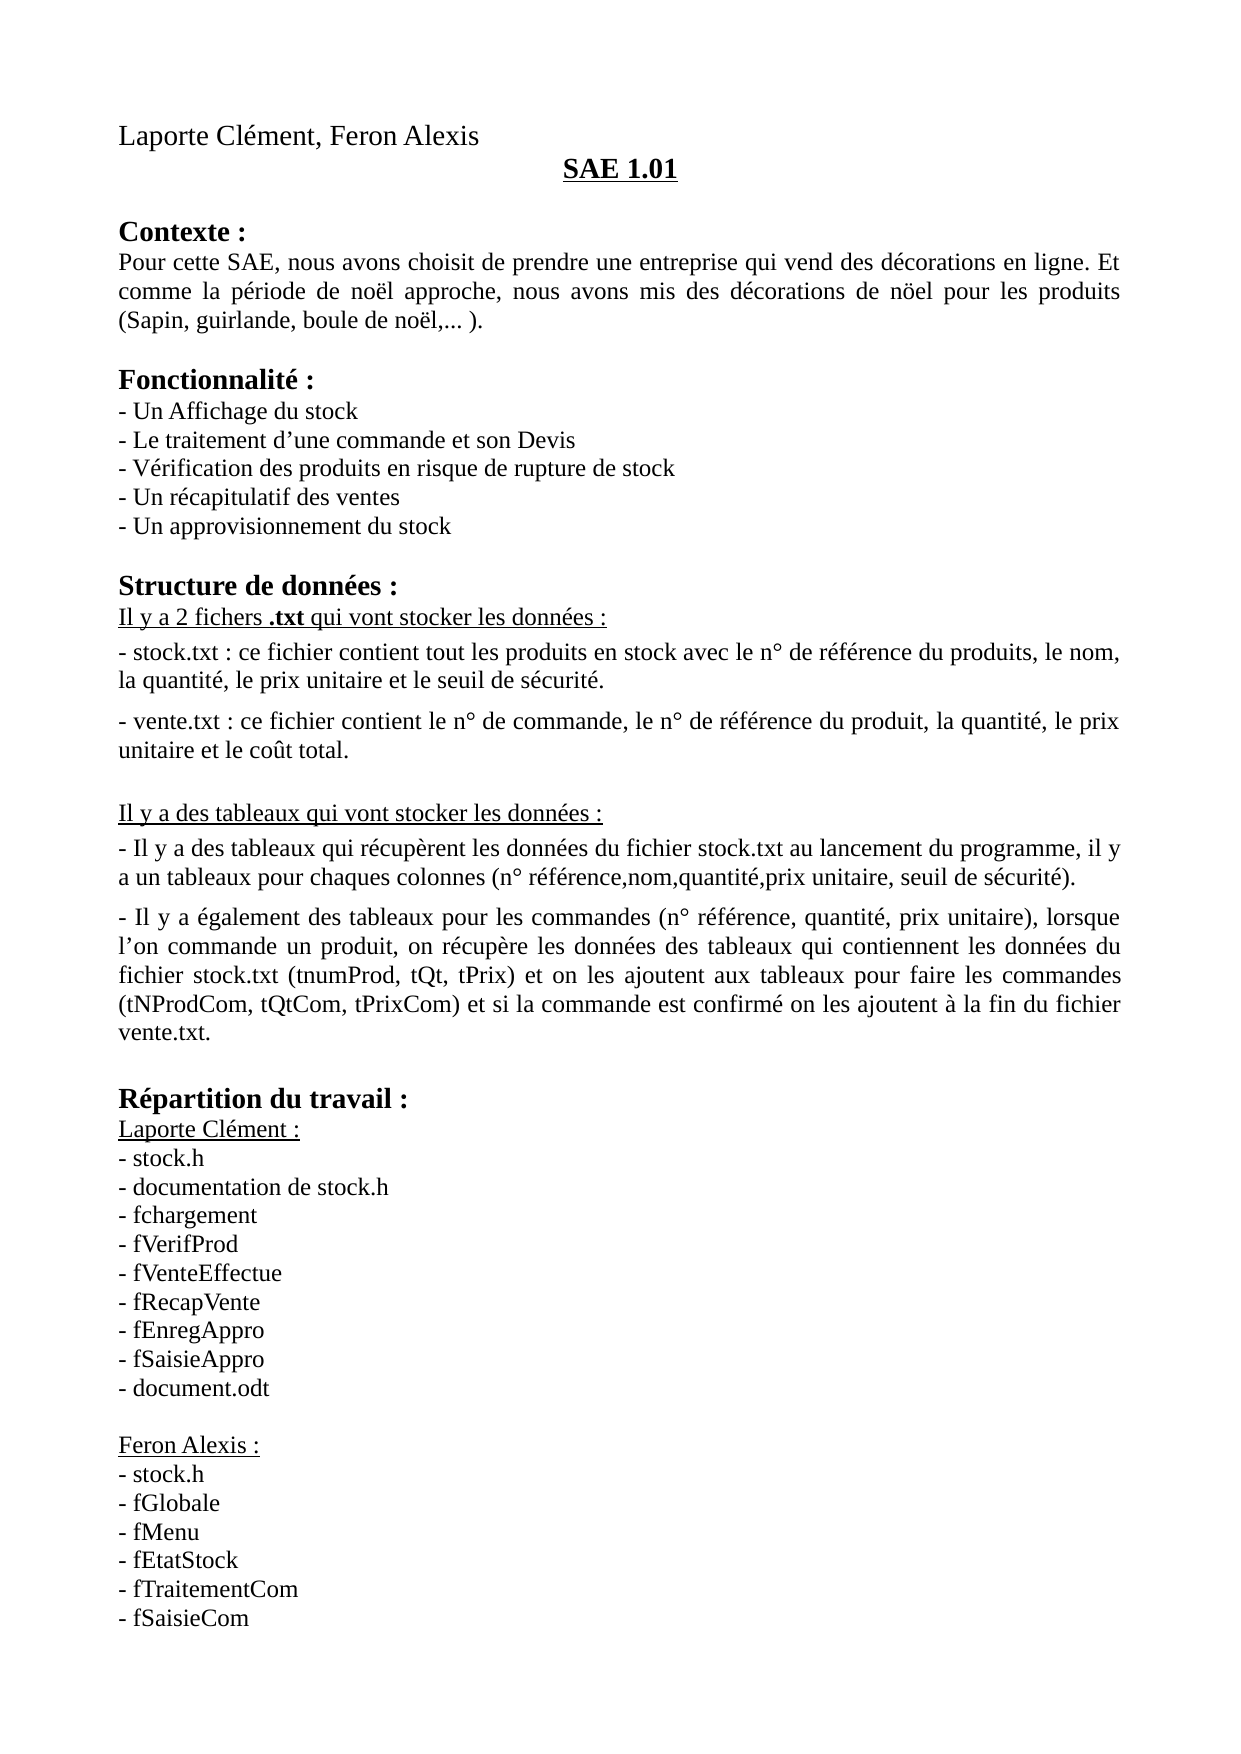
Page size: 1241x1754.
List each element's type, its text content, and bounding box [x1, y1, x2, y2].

text Pour cette SAE, nous avons choisit de prendre une entreprise qui vend des décorations en ligne. Et comme la période de noël approche, nous avons mis des décorations de nöel pour les produits (Sapin, guirlande, boule de noël,... ). [118, 247, 1122, 334]
text Contexte : [118, 214, 1122, 247]
text - fSaisieCom [118, 1603, 1122, 1632]
text Laporte Clément, Feron Alexis [118, 118, 1122, 152]
text SAE 1.01 [118, 152, 1122, 185]
text Fonctionnalité : [118, 362, 1122, 396]
text Laporte Clément : [118, 1114, 1122, 1143]
text - Le traitement d’une commande et son Devis [118, 425, 1122, 453]
text Structure de données : [118, 568, 1122, 602]
text - fVenteEffectue [118, 1258, 1122, 1287]
text Répartition du travail : [118, 1081, 1122, 1114]
text Feron Alexis : [118, 1431, 1122, 1459]
text - vente.txt : ce fichier contient le n° de commande, le n° de référence du produit, la quantité, le prix unitaire et le coût total. [118, 706, 1122, 764]
text - document.odt [118, 1373, 1122, 1402]
text Il y a 2 fichers .txt qui vont stocker les données : [118, 602, 1122, 631]
text - Un récapitulatif des ventes [118, 482, 1122, 511]
text - fSaisieAppro [118, 1344, 1122, 1373]
text - fRecapVente [118, 1287, 1122, 1316]
text - fEtatStock [118, 1546, 1122, 1574]
text - stock.txt : ce fichier contient tout les produits en stock avec le n° de référence du produits, le nom, la quantité, le prix unitaire et le seuil de sécurité. [118, 637, 1122, 694]
text - documentation de stock.h [118, 1172, 1122, 1201]
text - Il y a également des tableaux pour les commandes (n° référence, quantité, prix unitaire), lorsque l’on commande un produit, on récupère les données des tableaux qui contiennent les données du fichier stock.txt (tnumProd, tQt, tPrix) et on les ajoutent aux tableaux pour faire les commandes (tNProdCom, tQtCom, tPrixCom) et si la commande est confirmé on les ajoutent à la fin du fichier vente.txt. [118, 902, 1122, 1046]
text - Un Affichage du stock [118, 396, 1122, 425]
text - Un approvisionnement du stock [118, 511, 1122, 540]
text - stock.h [118, 1143, 1122, 1172]
text - stock.h [118, 1459, 1122, 1488]
text - fTraitementCom [118, 1574, 1122, 1603]
text - fchargement [118, 1201, 1122, 1229]
text - fVerifProd [118, 1229, 1122, 1258]
text - fGlobale [118, 1488, 1122, 1517]
text - Vérification des produits en risque de rupture de stock [118, 453, 1122, 482]
text - fEnregAppro [118, 1316, 1122, 1344]
text - Il y a des tableaux qui récupèrent les données du fichier stock.txt au lancement du programme, il y a un tableaux pour chaques colonnes (n° référence,nom,quantité,prix unitaire, seuil de sécurité). [118, 833, 1122, 891]
text Il y a des tableaux qui vont stocker les données : [118, 798, 1122, 827]
text - fMenu [118, 1517, 1122, 1546]
